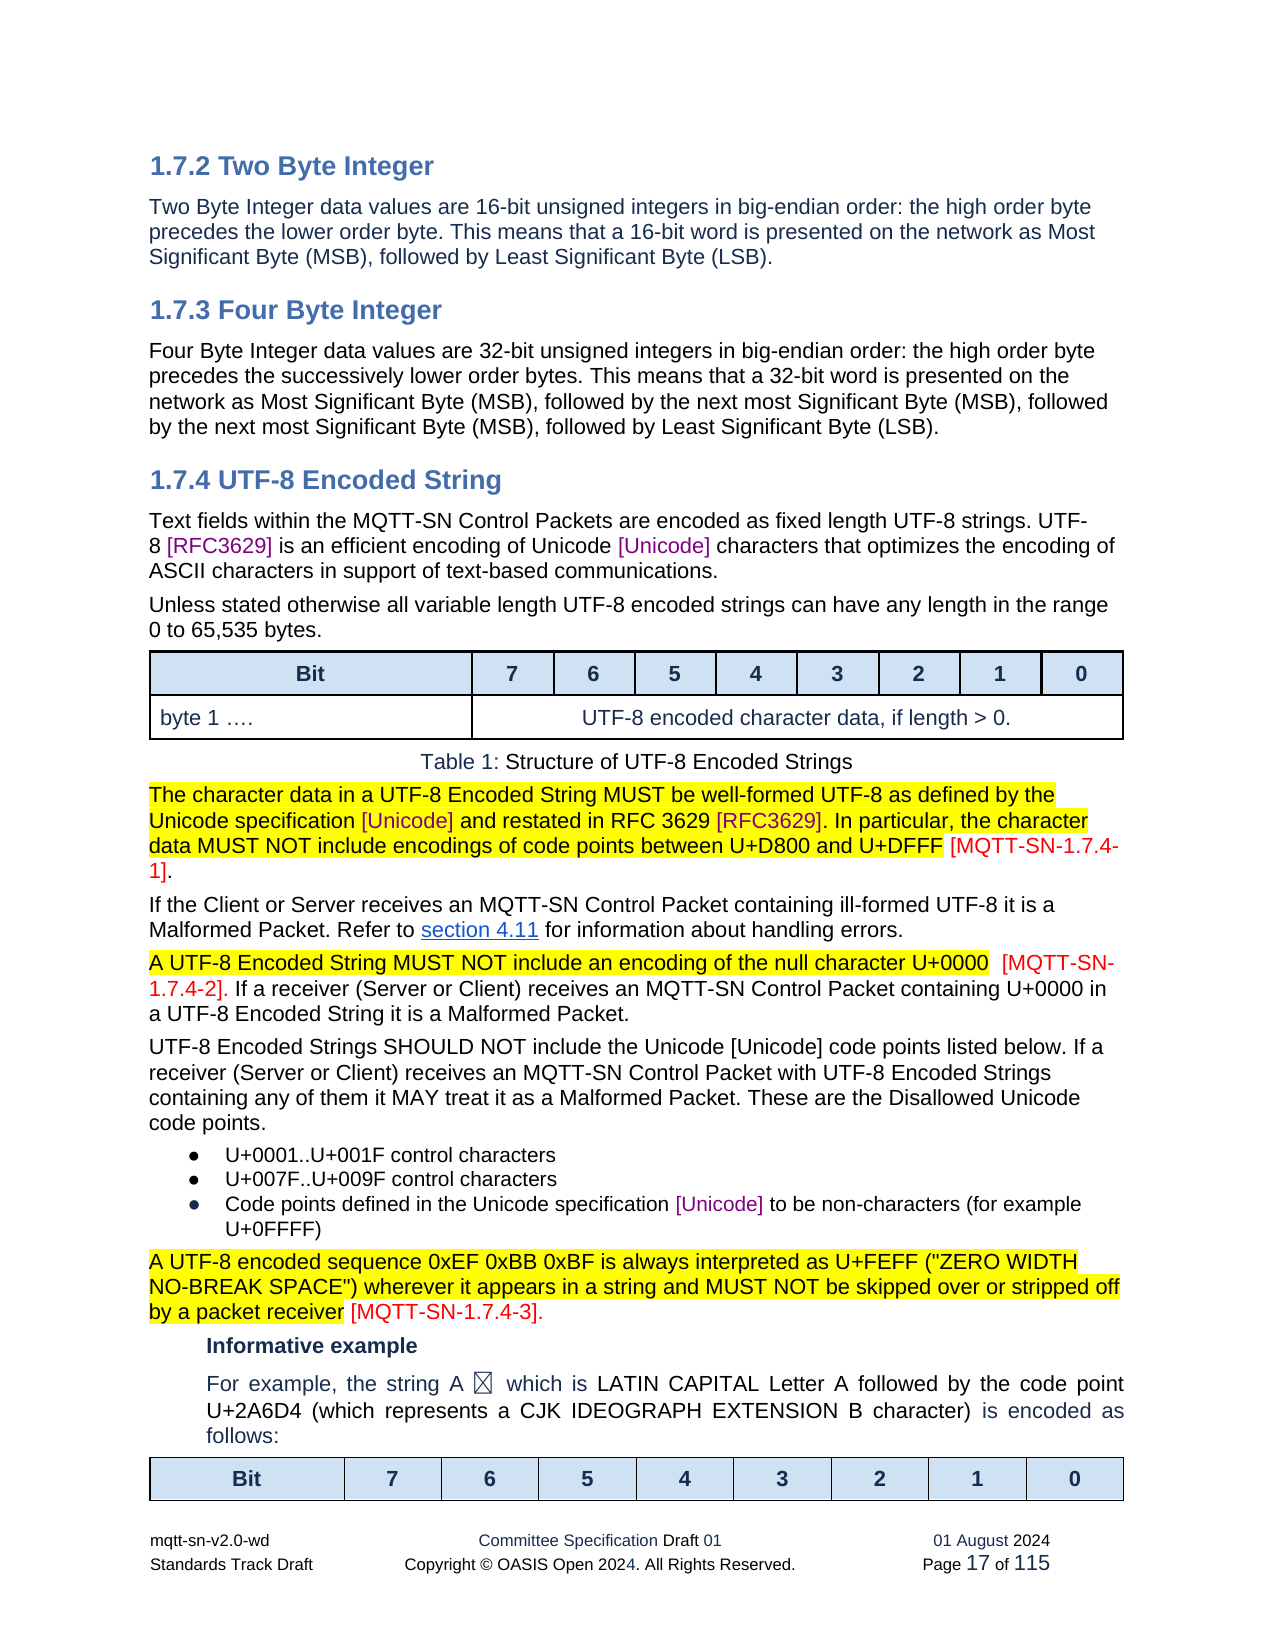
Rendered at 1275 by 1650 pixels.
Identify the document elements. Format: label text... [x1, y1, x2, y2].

text A UTF-8 encoded sequence 0xEF 0xBB 0xBF is always interpreted as U+FEFF ("ZERO WIDTH NO-BREAK SPACE") wherever it appears in a string and MUST NOT be skipped over or stripped off by a packet receiver [MQTT-SN-1.7.4-3]. [148, 1249, 1124, 1324]
table_header 0 [1027, 1458, 1123, 1499]
text Text fields within the MQTT-SN Control Packets are encoded as fixed length UTF-8 strings. UTF-8 [RFC3629] is an efficient encoding of Unicode [Unicode] characters that optimizes the encoding of ASCII characters in support of text-based communications. [148, 508, 1124, 583]
list U+007F..U+009F control characters [187, 1167, 1125, 1191]
table_header Bit [151, 653, 471, 694]
subtitle 1.7.2 Two Byte Integer [150, 150, 1124, 181]
table_cell UTF-8 encoded character data, if length > 0. [473, 696, 1122, 738]
table_header 3 [734, 1458, 831, 1499]
text Informative example [206, 1333, 1124, 1358]
list U+0001..U+001F control characters [187, 1143, 1125, 1167]
text A UTF-8 Encoded String MUST NOT include an encoding of the null character U+0000 [MQTT-SN-1.7.4-2]. If a receiver (Server or Client) receives an MQTT-SN Control Packet containing U+0000 in a UTF-8 Encoded String it is a Malformed Packet. [148, 950, 989, 1026]
list Code points defined in the Unicode specification [Unicode] to be non-characters (for example U+0FFFF) [187, 1191, 1125, 1240]
table_header Bit [151, 1458, 344, 1499]
table_header 0 [1043, 653, 1122, 694]
text For example, the string A𪛔 which is LATIN CAPITAL Letter A followed by the code point U+2A6D4 (which represents a CJK IDEOGRAPH EXTENSION B character) is encoded as follows: [206, 1366, 1124, 1448]
table_header 5 [636, 653, 715, 694]
table_header 3 [798, 653, 878, 694]
subtitle 1.7.3 Four Byte Integer [150, 294, 1124, 326]
table_header 2 [832, 1458, 928, 1499]
table_header 5 [539, 1458, 636, 1499]
text Unless stated otherwise all variable length UTF-8 encoded strings can have any length in the range 0 to 65,535 bytes. [148, 592, 1124, 642]
table_header 7 [473, 653, 553, 694]
text UTF-8 Encoded Strings SHOULD NOT include the Unicode [Unicode] code points listed below. If a receiver (Server or Client) receives an MQTT-SN Control Packet with UTF-8 Encoded Strings containing any of them it MAY treat it as a Malformed Packet. These are the Disallowed Unicode code points. [148, 1034, 1124, 1135]
table_header 1 [961, 653, 1040, 694]
text Table 1: Structure of UTF-8 Encoded Strings [148, 749, 1124, 774]
text The character data in a UTF-8 Encoded String MUST be well-formed UTF-8 as defined by the Unicode specification [Unicode] and restated in RFC 3629 [RFC3629]. In particular, the character data MUST NOT include encodings of code points between U+D800 and U+DFFF [MQTT-SN-1.7.4-1]. [148, 782, 1124, 883]
text A UTF-8 Encoded String MUST NOT include an encoding of the null character U+0000 [MQTT-SN-1.7.4-2]. If a receiver (Server or Client) receives an MQTT-SN Control Packet containing U+0000 in a UTF-8 Encoded String it is a Malformed Packet. [630, 950, 1124, 1026]
table_header 4 [717, 653, 796, 694]
text Two Byte Integer data values are 16-bit unsigned integers in big-endian order: the high order byte precedes the lower order byte. This means that a 16-bit word is presented on the network as Most Significant Byte (MSB), followed by Least Significant Byte (LSB). [148, 194, 1124, 269]
table_header 7 [345, 1458, 441, 1499]
subtitle 1.7.4 UTF-8 Encoded String [150, 464, 1124, 495]
table_header 4 [637, 1458, 733, 1499]
table_header 2 [880, 653, 959, 694]
text If the Client or Server receives an MQTT-SN Control Packet containing ill-formed UTF-8 it is a Malformed Packet. Refer to section 4.11 for information about handling errors. [148, 891, 1124, 942]
table_header 6 [555, 653, 634, 694]
table_header 1 [929, 1458, 1026, 1499]
text Four Byte Integer data values are 32-bit unsigned integers in big-endian order: the high order byte precedes the successively lower order bytes. This means that a 32-bit word is presented on the network as Most Significant Byte (MSB), followed by the next most Significant Byte (MSB), followed by the next most Significant Byte (MSB), followed by Least Significant Byte (LSB). [148, 338, 1124, 439]
table_header 6 [442, 1458, 538, 1499]
table_cell byte 1 …. [151, 696, 471, 738]
